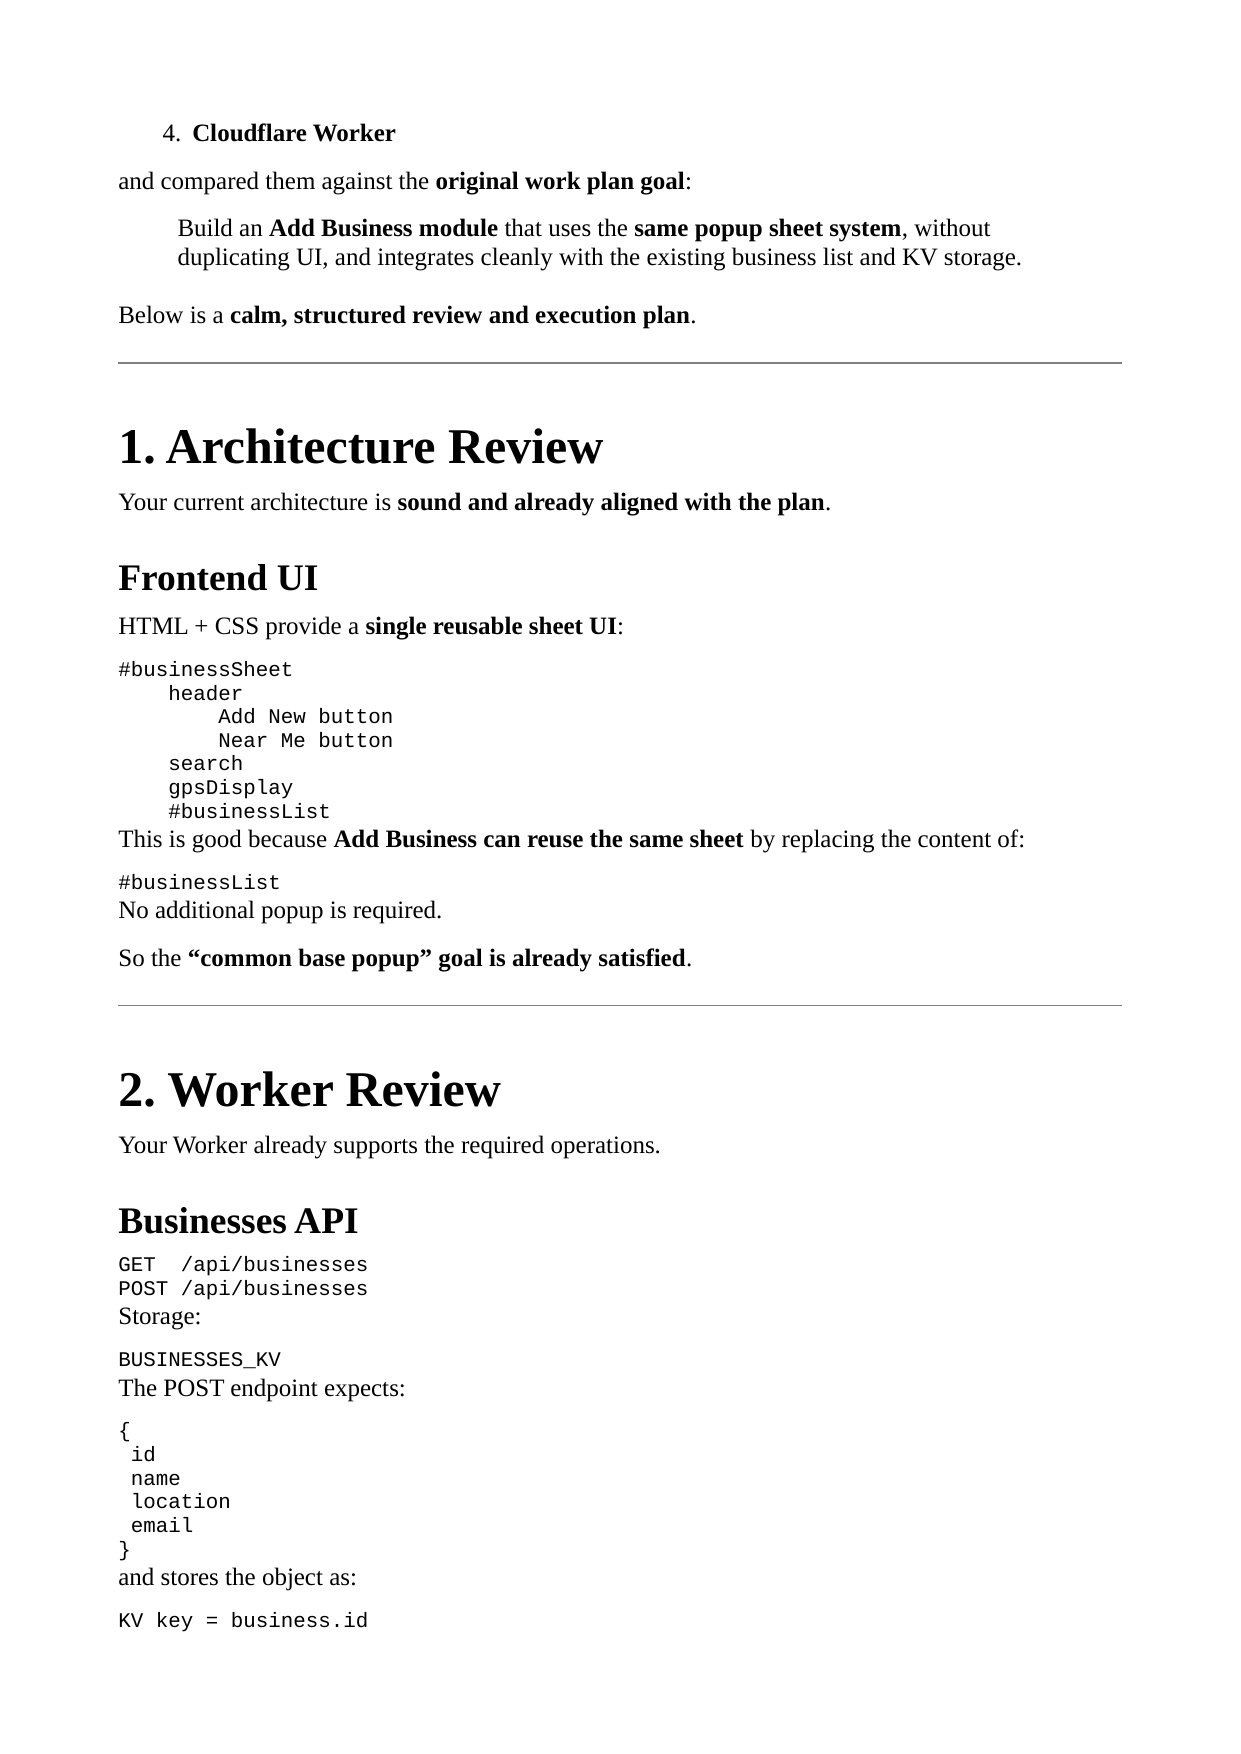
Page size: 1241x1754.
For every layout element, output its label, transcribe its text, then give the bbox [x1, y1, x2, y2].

subtitle Frontend UI [118, 556, 1122, 599]
text header [118, 682, 1122, 706]
subtitle 2. Worker Review [118, 1060, 1122, 1118]
text GET /api/businesses [118, 1254, 1122, 1278]
text KV key = business.id [118, 1610, 1122, 1633]
text #businessList [118, 872, 1122, 896]
text The POST endpoint expects: [118, 1373, 1122, 1401]
text location [118, 1491, 1122, 1515]
text { [118, 1420, 1122, 1444]
text This is good because Add Business can reuse the same sheet by replacing the content of: [118, 824, 1122, 853]
list Cloudflare Worker [162, 118, 1122, 147]
text No additional popup is required. [118, 896, 1122, 924]
text and stores the object as: [118, 1562, 1122, 1591]
subtitle 1. Architecture Review [118, 417, 1122, 475]
text email [118, 1515, 1122, 1538]
text Build an Add Business module that uses the same popup sheet system, without duplicating UI, and integrates cleanly with the existing business list and KV storage. [177, 213, 1063, 271]
subtitle Businesses API [118, 1198, 1122, 1242]
text POST /api/businesses [118, 1278, 1122, 1301]
text and compared them against the original work plan goal: [118, 166, 1122, 194]
text Near Me button [118, 730, 1122, 753]
text HTML + CSS provide a single reusable sheet UI: [118, 611, 1122, 640]
text #businessSheet [118, 659, 1122, 682]
text #businessList [118, 801, 1122, 824]
text Your Worker already supports the required operations. [118, 1130, 1122, 1159]
text id [118, 1444, 1122, 1468]
text Below is a calm, structured review and execution plan. [118, 300, 1122, 329]
text gpsDisplay [118, 777, 1122, 801]
text BUSINESSES_KV [118, 1349, 1122, 1373]
text Add New button [118, 706, 1122, 730]
text Storage: [118, 1301, 1122, 1330]
text name [118, 1468, 1122, 1491]
text Your current architecture is sound and already aligned with the plan. [118, 487, 1122, 516]
text search [118, 753, 1122, 777]
text } [118, 1538, 1122, 1562]
text So the “common base popup” goal is already satisfied. [118, 943, 1122, 972]
